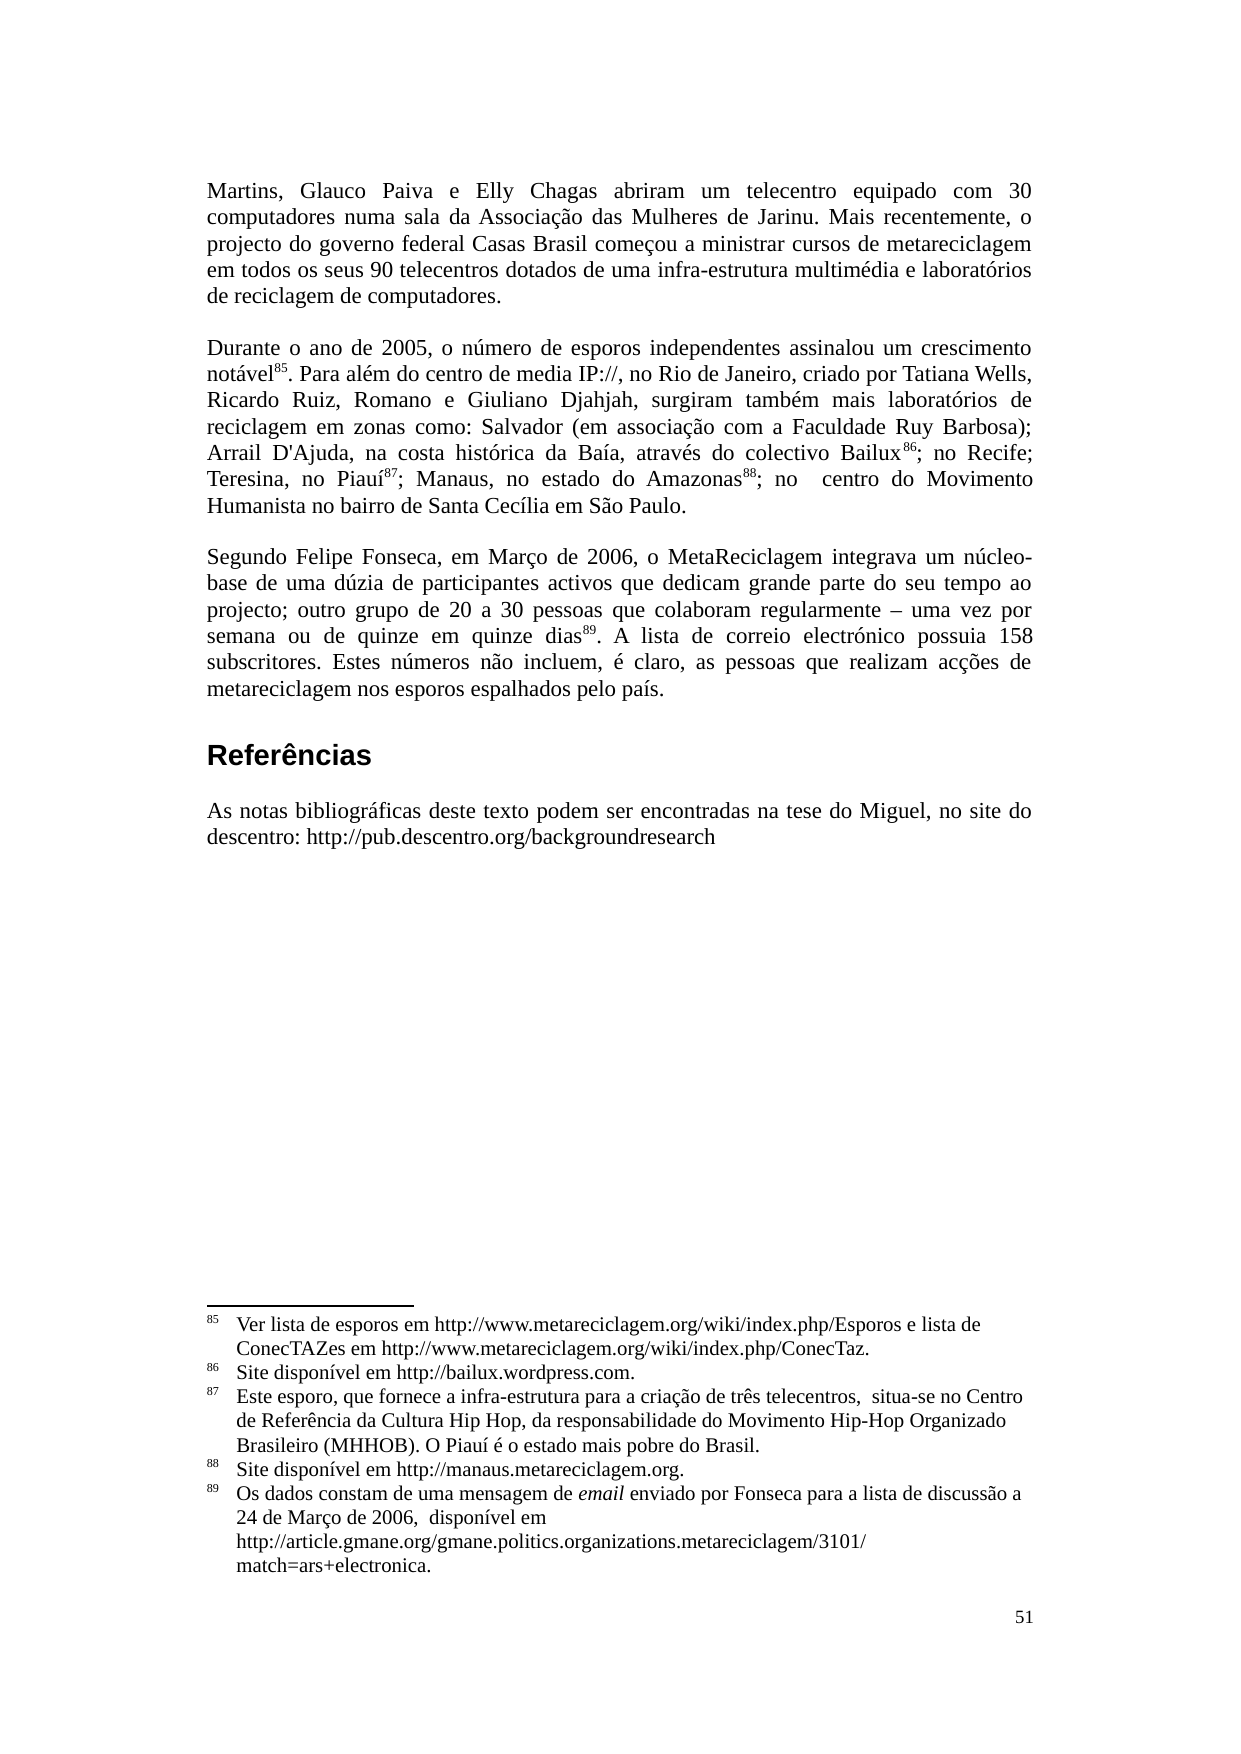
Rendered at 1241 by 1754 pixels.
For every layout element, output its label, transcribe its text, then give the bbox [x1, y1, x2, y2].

text Site disponível em http://bailux.wordpress.com. [207, 1360, 1033, 1384]
text Segundo Felipe Fonseca, em Março de 2006, o MetaReciclagem integrava um núcleo-base de uma dúzia de participantes activos que dedicam grande parte do seu tempo ao projecto; outro grupo de 20 a 30 pessoas que colaboram regularmente – uma vez por semana ou de quinze em quinze dias. A lista de correio electrónico possuia 158 subscritores. Estes números não incluem, é claro, as pessoas que realizam acções de metareciclagem nos esporos espalhados pelo país. [207, 543, 1033, 701]
text Ver lista de esporos em http://www.metareciclagem.org/wiki/index.php/Esporos e lista de ConecTAZes em http://www.metareciclagem.org/wiki/index.php/ConecTaz. [207, 1312, 1033, 1360]
text Os dados constam de uma mensagem de email enviado por Fonseca para a lista de discussão a 24 de Março de 2006, disponível em http://article.gmane.org/gmane.politics.organizations.metareciclagem/3101/match=ars+electronica. [207, 1481, 1033, 1577]
text As notas bibliográficas deste texto podem ser encontradas na tese do Miguel, no site do descentro: http://pub.descentro.org/backgroundresearch [207, 797, 1033, 849]
text Durante o ano de 2005, o número de esporos independentes assinalou um crescimento notável. Para além do centro de media IP://, no Rio de Janeiro, criado por Tatiana Wells, Ricardo Ruiz, Romano e Giuliano Djahjah, surgiram também mais laboratórios de reciclagem em zonas como: Salvador (em associação com a Faculdade Ruy Barbosa); Arrail D'Ajuda, na costa histórica da Baía, através do colectivo Bailux; no Recife; Teresina, no Piauí; Manaus, no estado do Amazonas; no centro do Movimento Humanista no bairro de Santa Cecília em São Paulo. [207, 334, 1033, 518]
text Este esporo, que fornece a infra-estrutura para a criação de três telecentros, situa-se no Centro de Referência da Cultura Hip Hop, da responsabilidade do Movimento Hip-Hop Organizado Brasileiro (MHHOB). O Piauí é o estado mais pobre do Brasil. [207, 1384, 1033, 1457]
text Site disponível em http://manaus.metareciclagem.org. [207, 1457, 1033, 1481]
text Martins, Glauco Paiva e Elly Chagas abriram um telecentro equipado com 30 computadores numa sala da Associação das Mulheres de Jarinu. Mais recentemente, o projecto do governo federal Casas Brasil começou a ministrar cursos de metareciclagem em todos os seus 90 telecentros dotados de uma infra-estrutura multimédia e laboratórios de reciclagem de computadores. [207, 177, 1033, 309]
subtitle Referências [207, 738, 1033, 772]
